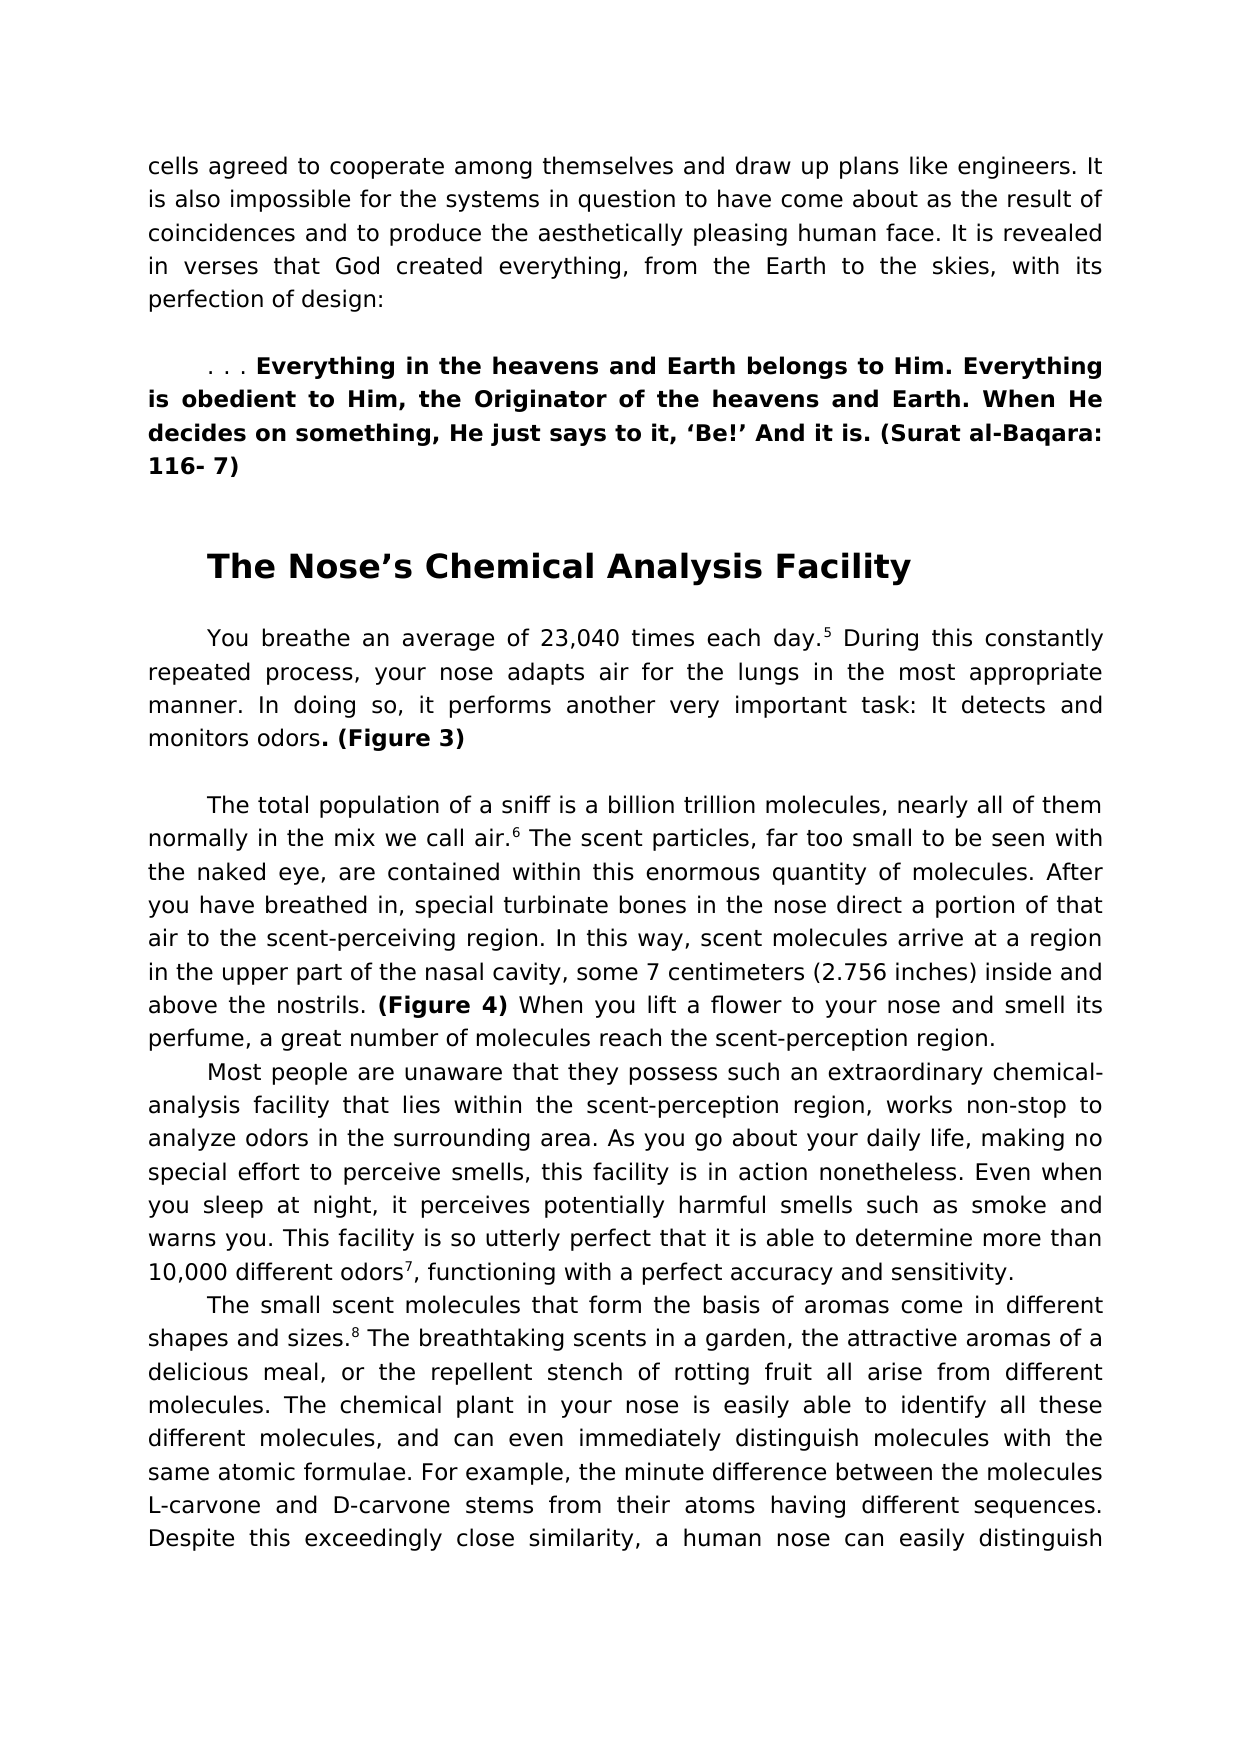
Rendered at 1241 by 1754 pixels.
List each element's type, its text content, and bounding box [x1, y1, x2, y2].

text The Nose’s Chemical Analysis Facility [148, 548, 1104, 587]
text Most people are unaware that they possess such an extraordinary chemical-analysis facility that lies within the scent-perception region, works non-stop to analyze odors in the surrounding area. As you go about your daily life, making no special effort to perceive smells, this facility is in action nonetheless. Even when you sleep at night, it perceives potentially harmful smells such as smoke and warns you. This facility is so utterly perfect that it is able to determine more than 10,000 different odors, functioning with a perfect accuracy and sensitivity. [148, 1053, 1104, 1287]
text cells agreed to cooperate among themselves and draw up plans like engineers. It is also impossible for the systems in question to have come about as the result of coincidences and to produce the aesthetically pleasing human face. It is revealed in verses that God created everything, from the Earth to the skies, with its perfection of design: [148, 148, 1104, 314]
text The total population of a sniff is a billion trillion molecules, nearly all of them normally in the mix we call air. The scent particles, far too small to be seen with the naked eye, are contained within this enormous quantity of molecules. After you have breathed in, special turbinate bones in the nose direct a portion of that air to the scent-perceiving region. In this way, scent molecules arrive at a region in the upper part of the nasal cavity, some 7 centimeters (2.756 inches) inside and above the nostrils. (Figure 4) When you lift a flower to your nose and smell its perfume, a great number of molecules reach the scent-perception region. [148, 787, 1104, 1053]
text The small scent molecules that form the basis of aromas come in different shapes and sizes. The breathtaking scents in a garden, the attractive aromas of a delicious meal, or the repellent stench of rotting fruit all arise from different molecules. The chemical plant in your nose is easily able to identify all these different molecules, and can even immediately distinguish molecules with the same atomic formulae. For example, the minute difference between the molecules L-carvone and D-carvone stems from their atoms having different sequences. Despite this exceedingly close similarity, a human nose can easily distinguish [148, 1287, 1104, 1553]
text You breathe an average of 23,040 times each day. During this constantly repeated process, your nose adapts air for the lungs in the most appropriate manner. In doing so, it performs another very important task: It detects and monitors odors. (Figure 3) [148, 620, 1104, 753]
text . . . Everything in the heavens and Earth belongs to Him. Everything is obedient to Him, the Originator of the heavens and Earth. When He decides on something, He just says to it, ‘Be!’ And it is. (Surat al-Baqara: 116- 7) [148, 348, 1104, 481]
